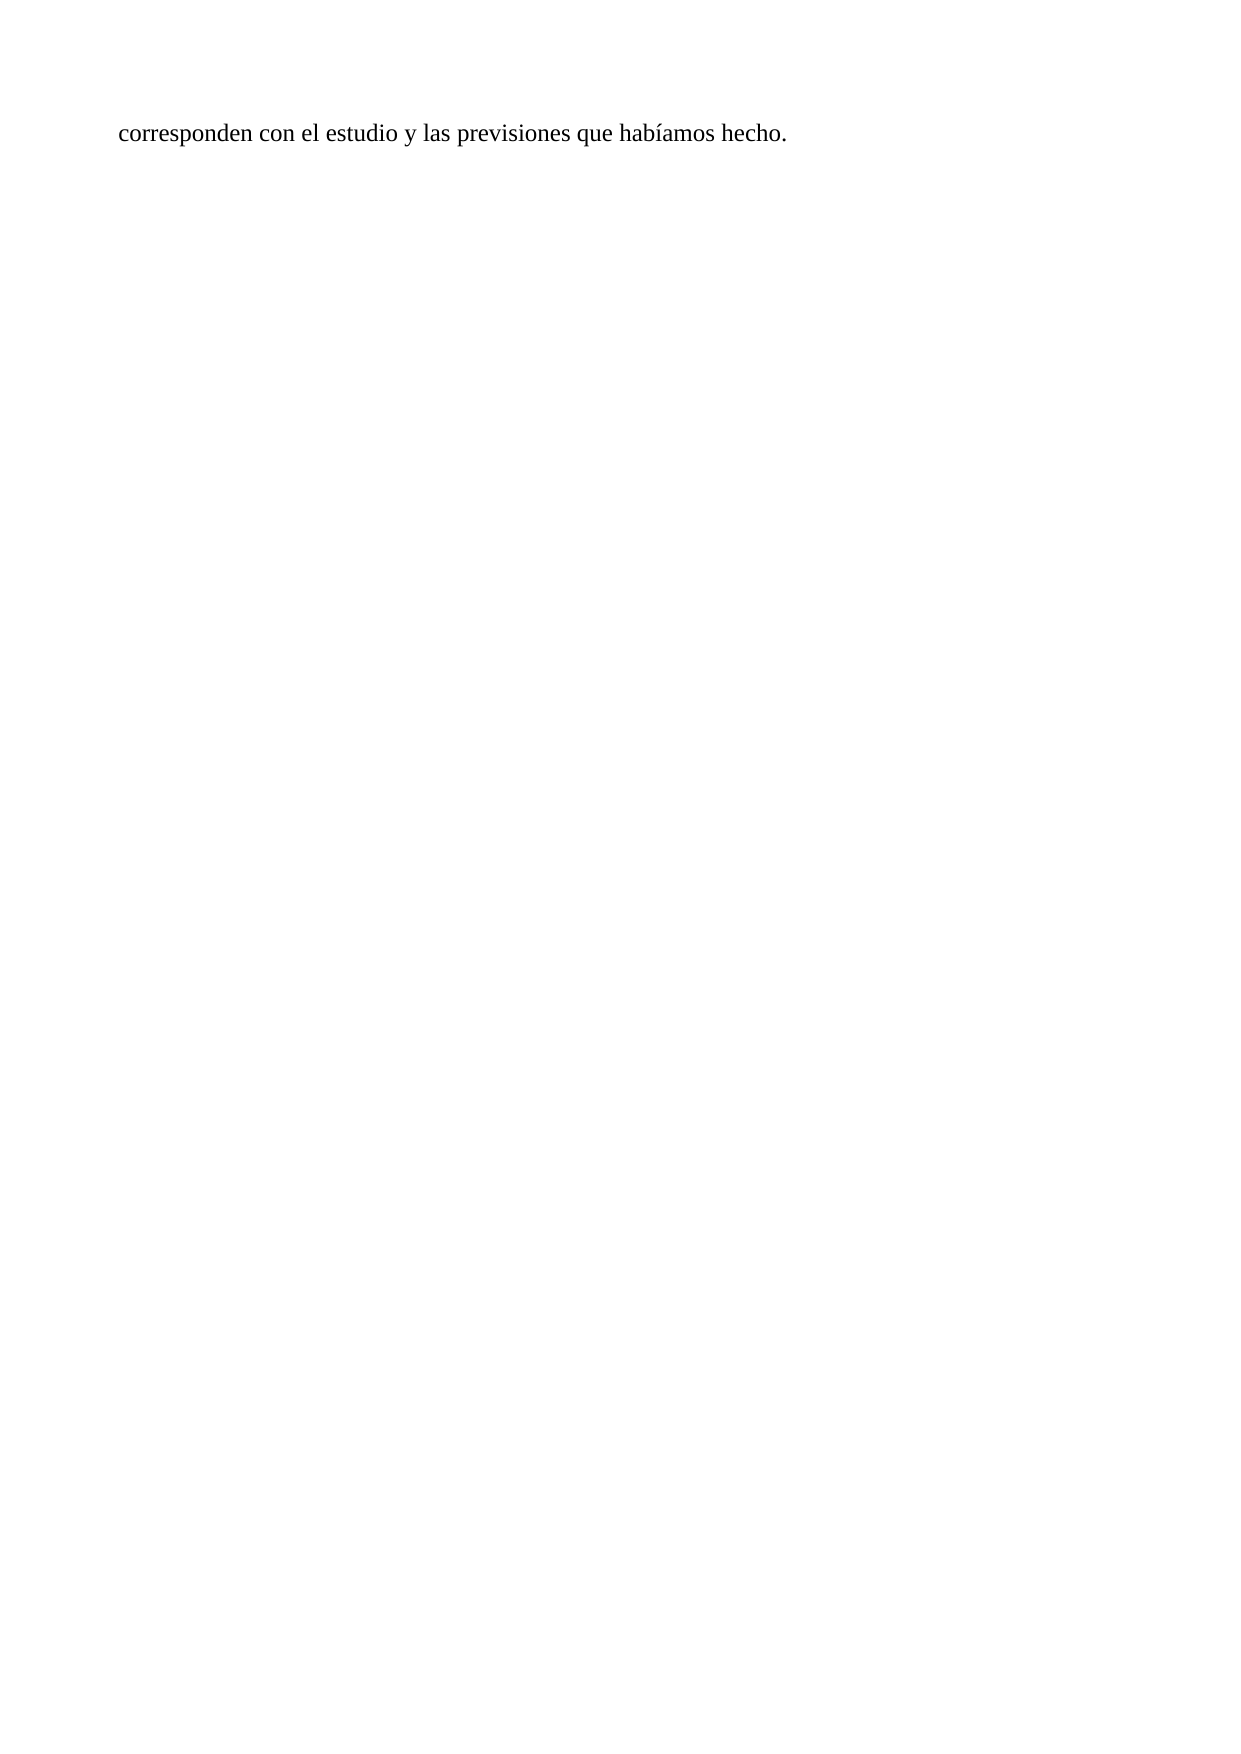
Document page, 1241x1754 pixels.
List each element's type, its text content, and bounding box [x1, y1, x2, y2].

text corresponden con el estudio y las previsiones que habíamos hecho. [118, 118, 1122, 147]
